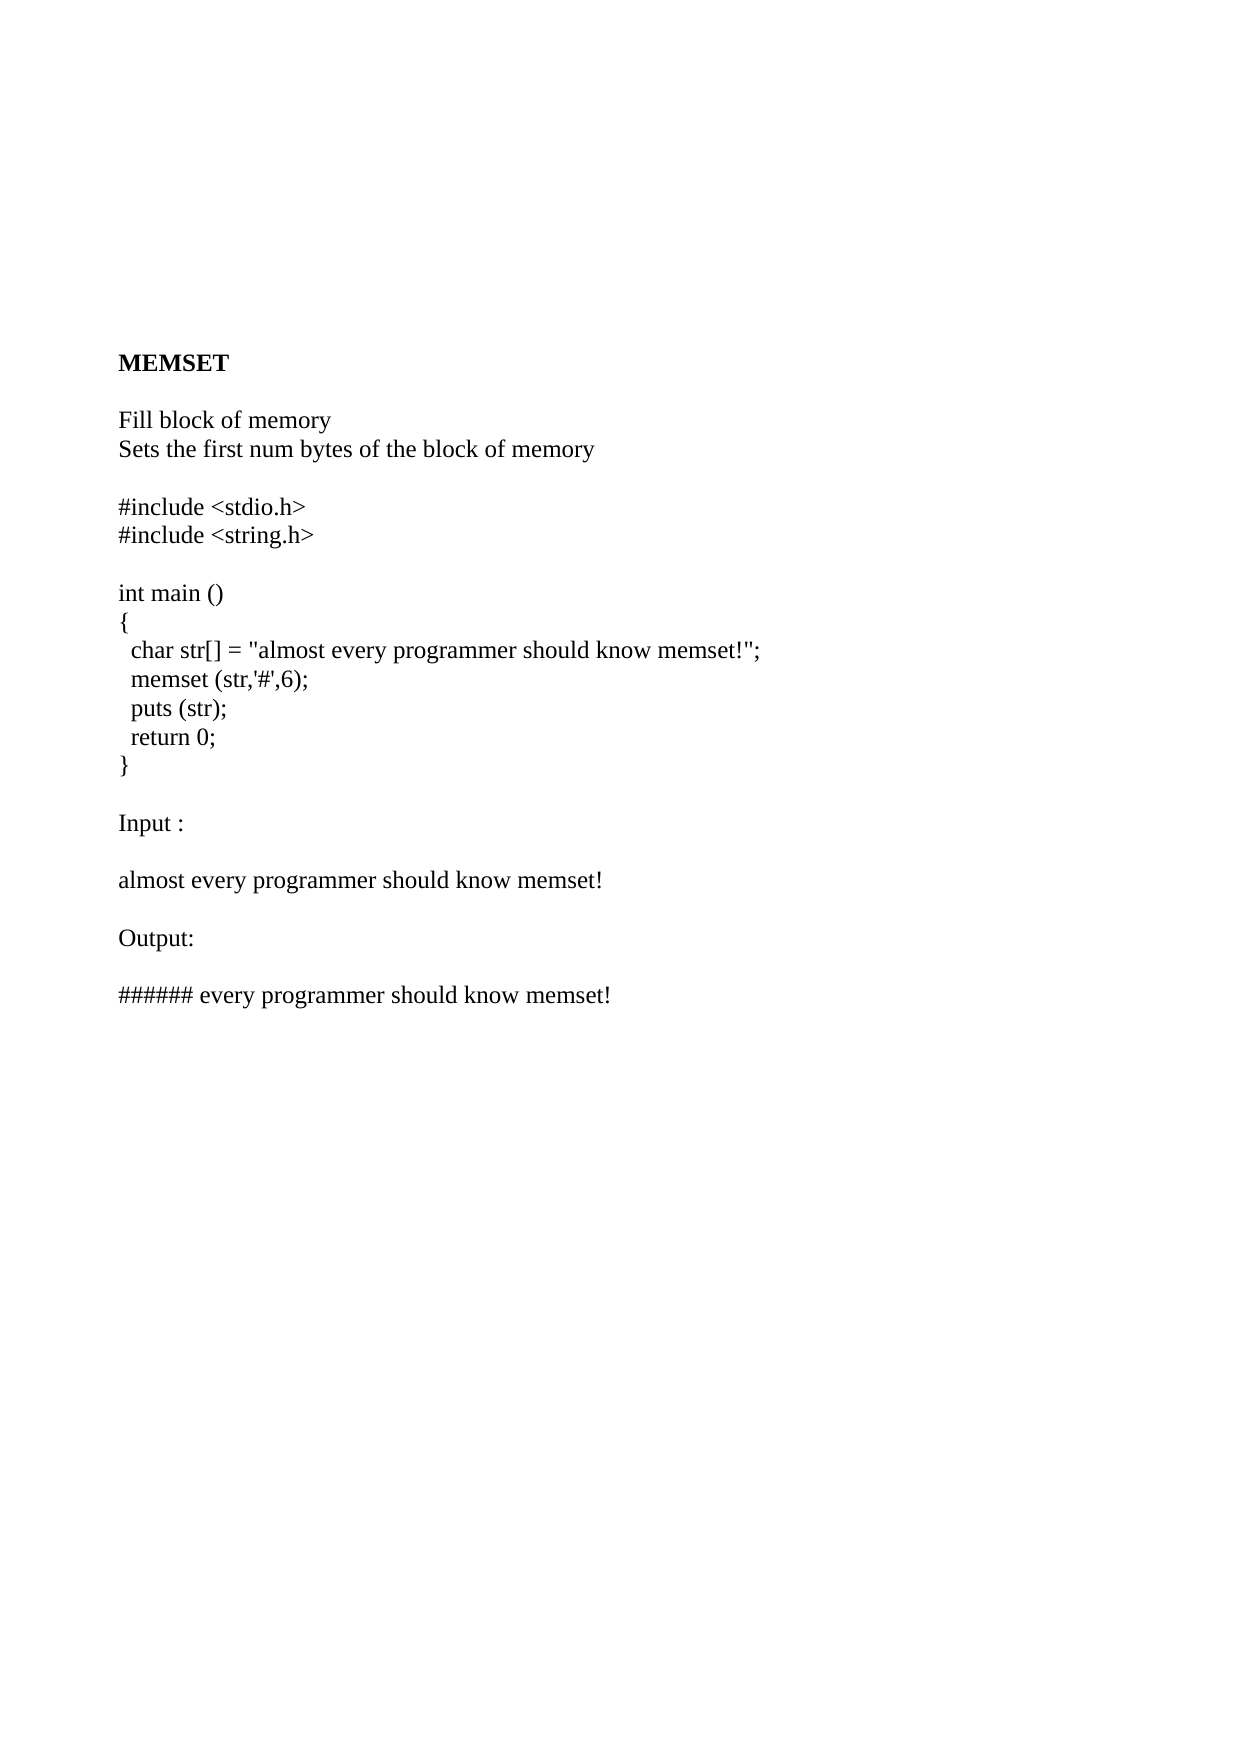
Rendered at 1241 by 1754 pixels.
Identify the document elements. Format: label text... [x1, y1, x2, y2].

text Input : [118, 808, 1122, 837]
text return 0; [118, 722, 1122, 751]
text int main () [118, 578, 1122, 607]
text char str[] = "almost every programmer should know memset!"; [118, 636, 1122, 664]
text ###### every programmer should know memset! [118, 981, 1122, 1009]
text MEMSET [118, 348, 1122, 377]
text } [118, 751, 1122, 779]
text puts (str); [118, 693, 1122, 722]
text memset (str,'#',6); [118, 664, 1122, 693]
text Fill block of memory [118, 406, 1122, 434]
text almost every programmer should know memset! [118, 866, 1122, 894]
text Output: [118, 923, 1122, 952]
text #include <stdio.h> [118, 492, 1122, 521]
text { [118, 607, 1122, 636]
text Sets the first num bytes of the block of memory [118, 434, 1122, 463]
text #include <string.h> [118, 521, 1122, 549]
